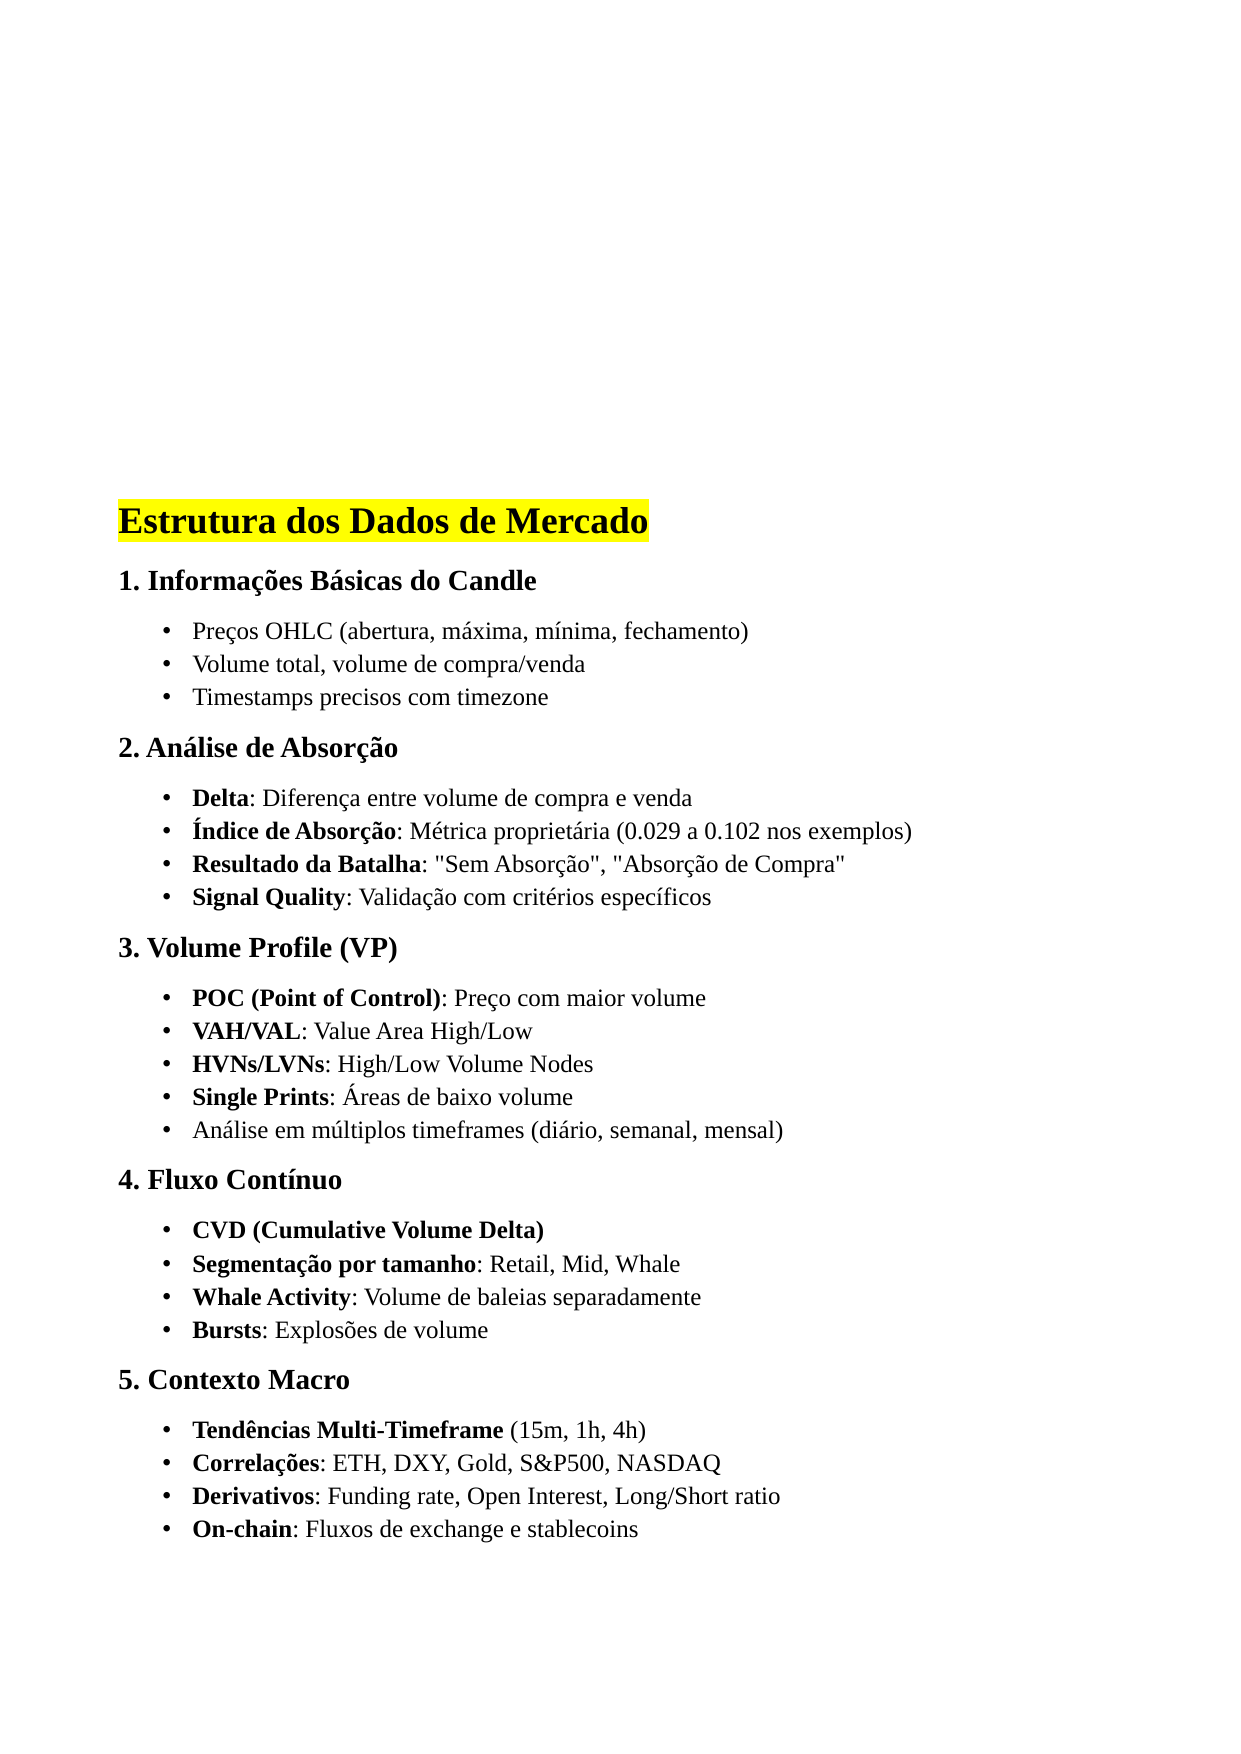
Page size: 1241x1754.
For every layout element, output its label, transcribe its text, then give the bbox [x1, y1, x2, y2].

list Tendências Multi-Timeframe (15m, 1h, 4h) [162, 1415, 1122, 1444]
list HVNs/LVNs: High/Low Volume Nodes [162, 1049, 1122, 1078]
list Derivativos: Funding rate, Open Interest, Long/Short ratio [162, 1481, 1122, 1510]
list VAH/VAL: Value Area High/Low [162, 1016, 1122, 1044]
list Segmentação por tamanho: Retail, Mid, Whale [162, 1249, 1122, 1277]
subtitle 3. Volume Profile (VP) [118, 930, 1122, 963]
list Índice de Absorção: Métrica proprietária (0.029 a 0.102 nos exemplos) [162, 816, 1122, 845]
list Single Prints: Áreas de baixo volume [162, 1082, 1122, 1111]
list Signal Quality: Validação com critérios específicos [162, 882, 1122, 911]
list Resultado da Batalha: "Sem Absorção", "Absorção de Compra" [162, 849, 1122, 878]
list Bursts: Explosões de volume [162, 1315, 1122, 1343]
list Volume total, volume de compra/venda [162, 649, 1122, 678]
list Whale Activity: Volume de baleias separadamente [162, 1282, 1122, 1310]
list Análise em múltiplos timeframes (diário, semanal, mensal) [162, 1115, 1122, 1144]
list Preços OHLC (abertura, máxima, mínima, fechamento) [162, 616, 1122, 645]
list POC (Point of Control): Preço com maior volume [162, 983, 1122, 1012]
subtitle 4. Fluxo Contínuo [118, 1162, 1122, 1196]
list Timestamps precisos com timezone [162, 682, 1122, 711]
subtitle 2. Análise de Absorção [118, 730, 1122, 763]
subtitle 5. Contexto Macro [118, 1362, 1122, 1396]
list Correlações: ETH, DXY, Gold, S&P500, NASDAQ [162, 1448, 1122, 1477]
subtitle Estrutura dos Dados de Mercado [118, 499, 1122, 542]
list On-chain: Fluxos de exchange e stablecoins [162, 1514, 1122, 1543]
subtitle 1. Informações Básicas do Candle [118, 563, 1122, 597]
list CVD (Cumulative Volume Delta) [162, 1216, 1122, 1244]
list Delta: Diferença entre volume de compra e venda [162, 783, 1122, 812]
